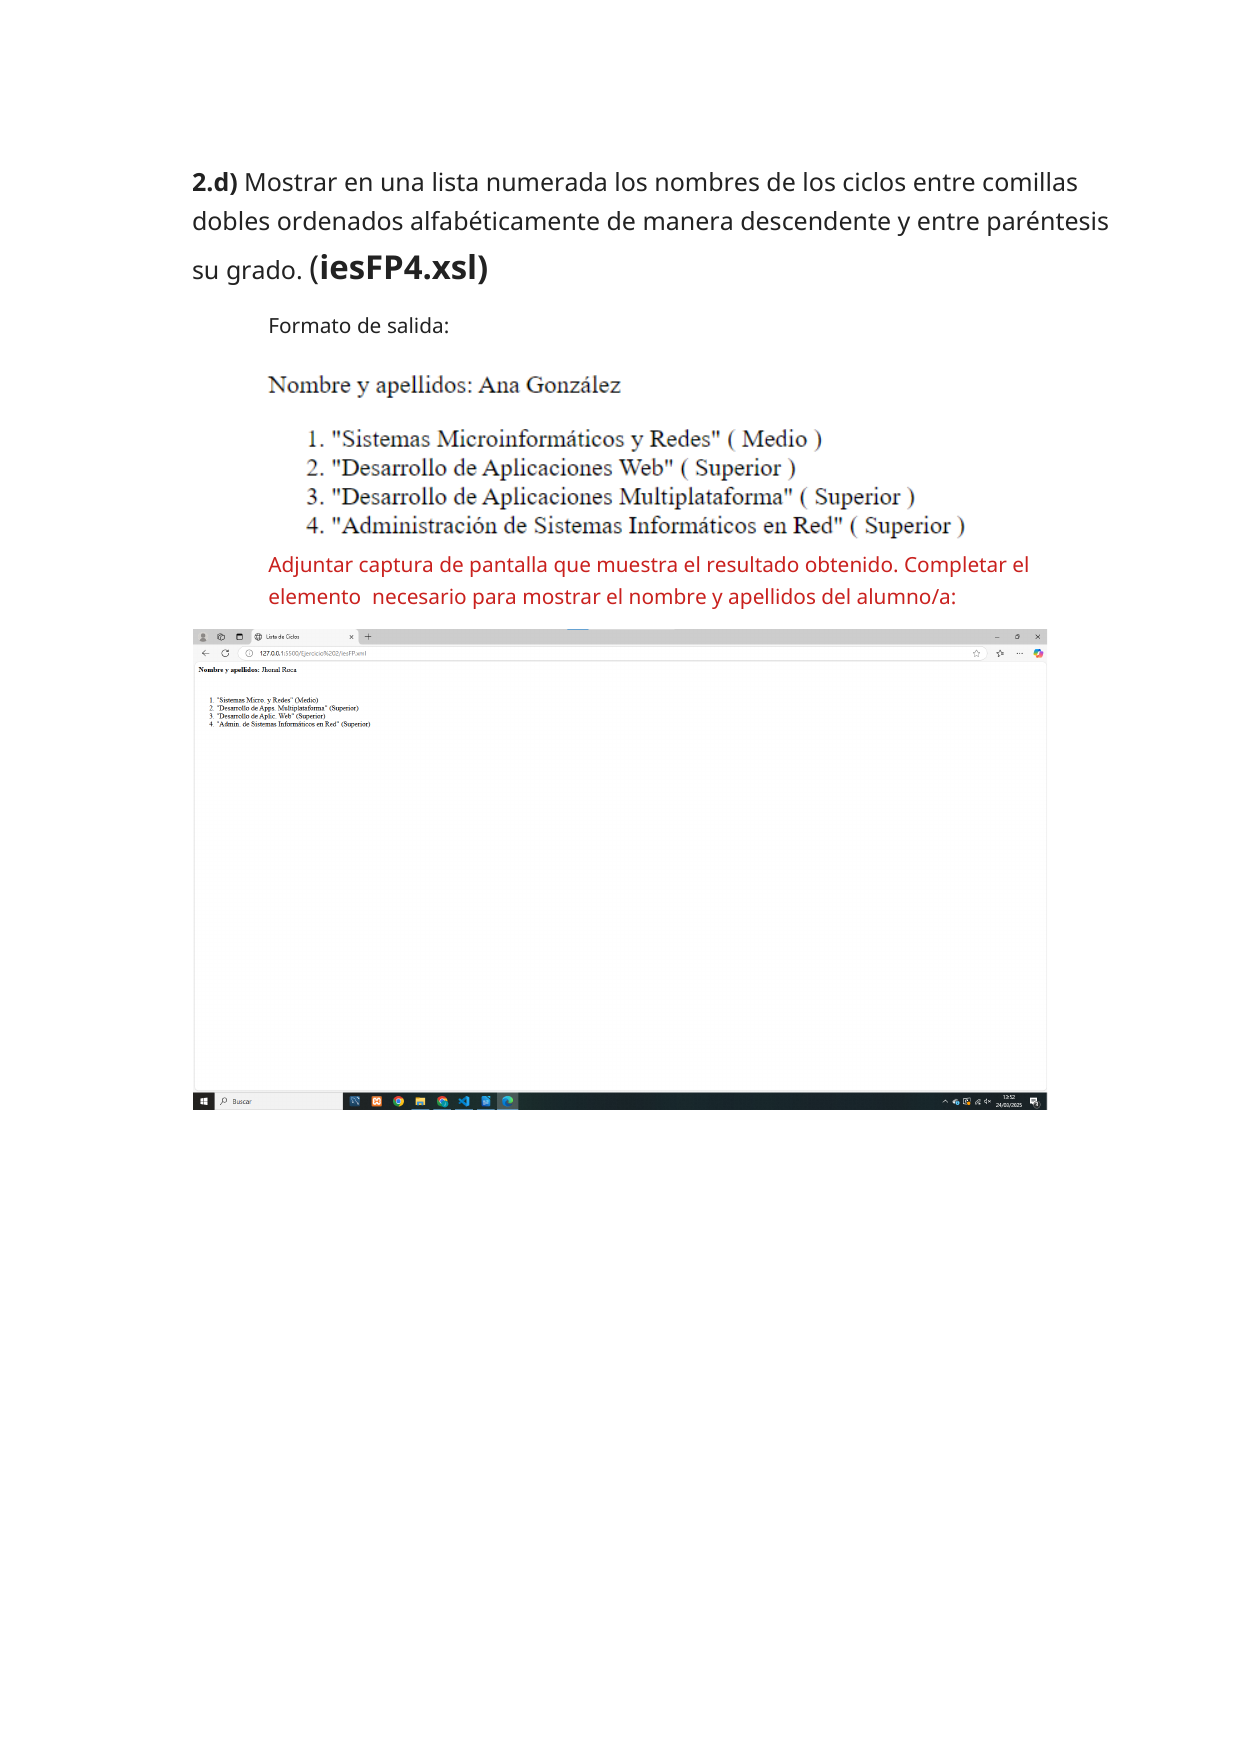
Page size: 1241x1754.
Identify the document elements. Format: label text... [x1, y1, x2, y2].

picture [193, 629, 1048, 1110]
picture [260, 364, 980, 546]
text Adjuntar captura de pantalla que muestra el resultado obtenido. Completar el elemento necesario para mostrar el nombre y apellidos del alumno/a: [268, 496, 1122, 611]
list 2.d) Mostrar en una lista numerada los nombres de los ciclos entre comillas dobles ordenados alfabéticamente de manera descendente y entre paréntesis su grado. (iesFP4.xsl) [118, 164, 1122, 289]
text Formato de salida: [118, 298, 1122, 343]
